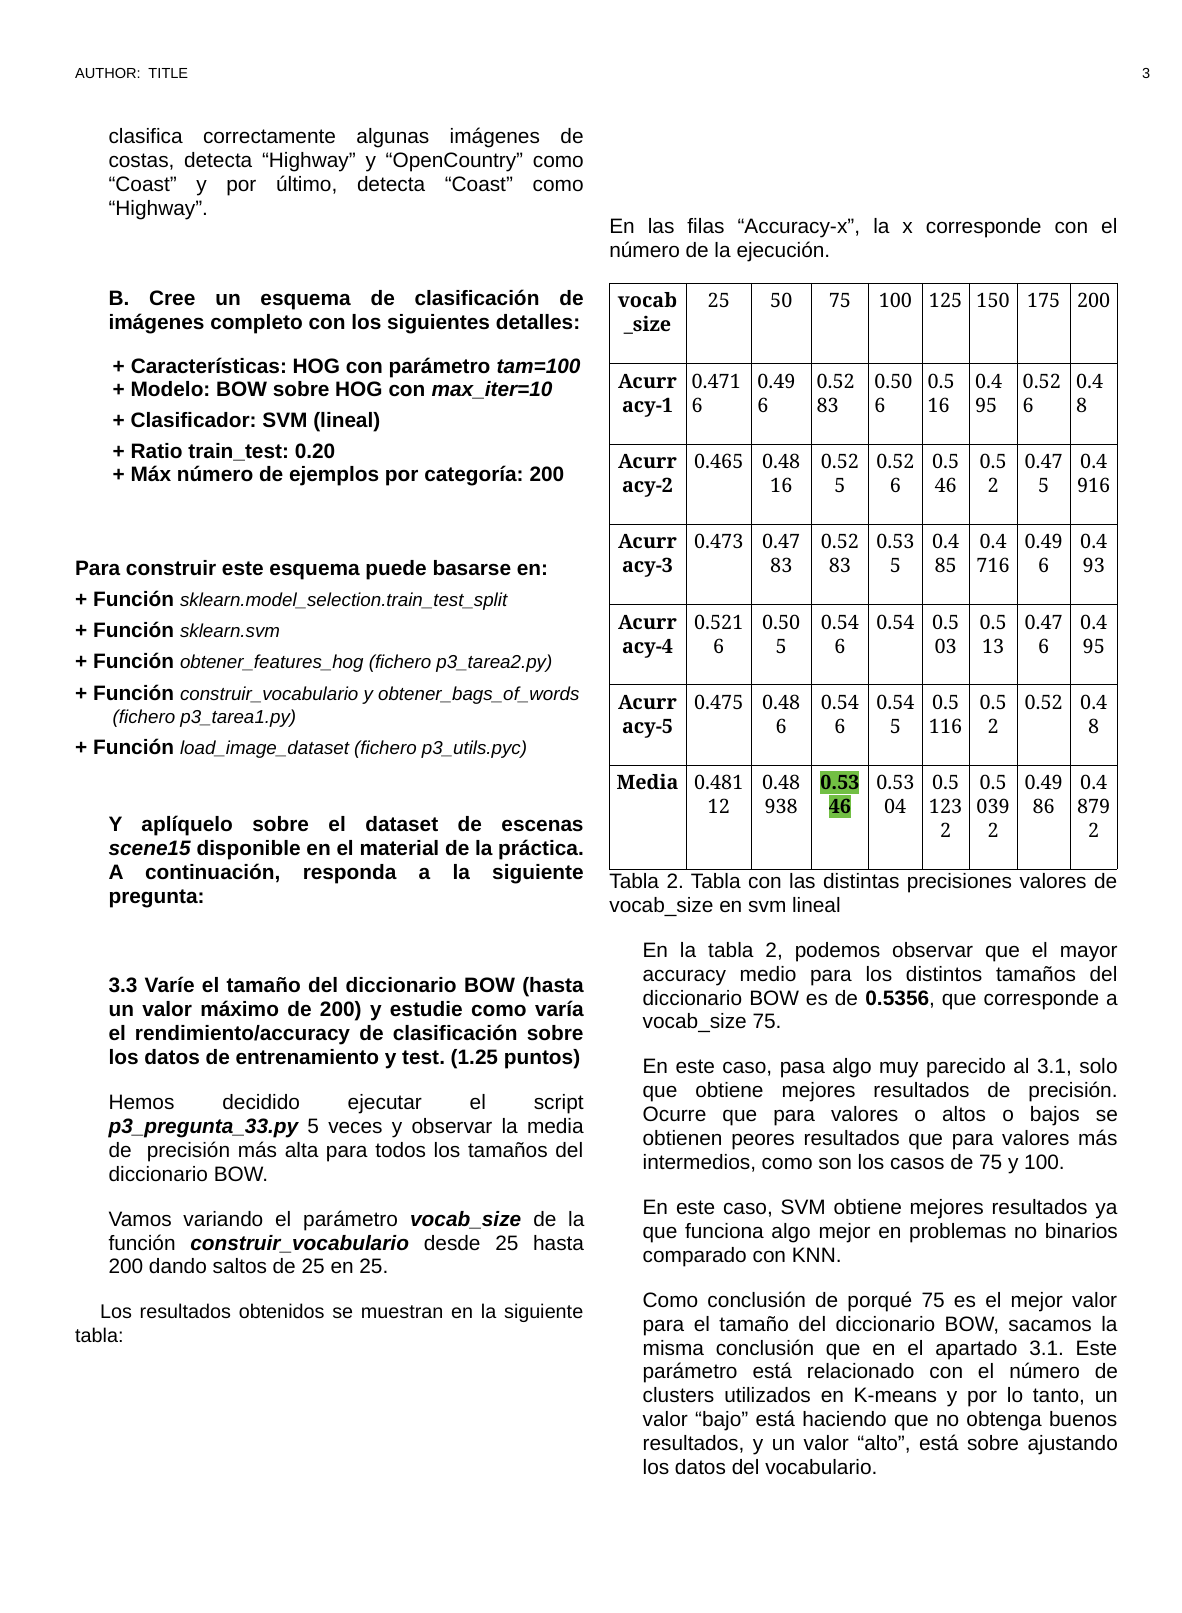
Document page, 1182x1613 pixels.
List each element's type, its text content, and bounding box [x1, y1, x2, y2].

table_cell 0.5116 [923, 685, 969, 765]
text clasifica correctamente algunas imágenes de costas, detecta “Highway” y “OpenCountry” como “Coast” y por último, detecta “Coast” como “Highway”. [108, 124, 584, 220]
subtitle + Función obtener_features_hog (fichero p3_tarea2.py) [75, 651, 584, 673]
table_cell Media [610, 766, 686, 869]
table_cell Acurracy-5 [610, 685, 686, 765]
table_cell 0.546 [812, 605, 868, 684]
table_header 75 [812, 284, 868, 363]
table_cell 0.5304 [869, 766, 922, 869]
table_header 125 [923, 284, 969, 363]
table_header 100 [869, 284, 922, 363]
table_cell 0.516 [923, 364, 969, 443]
table_header 200 [1071, 284, 1117, 363]
table_cell 0.486 [752, 685, 811, 765]
table_cell 0.473 [687, 525, 751, 604]
table_cell 0.5283 [812, 364, 868, 443]
table_cell 0.52 [1018, 685, 1070, 765]
text En la tabla 2, podemos observar que el mayor accuracy medio para los distintos tamaños del diccionario BOW es de 0.5356, que corresponde a vocab_size 75. [642, 938, 1118, 1034]
text 3.3 Varíe el tamaño del diccionario BOW (hasta un valor máximo de 200) y estudie como varía el rendimiento/accuracy de clasificación sobre los datos de entrenamiento y test. (1.25 puntos) [108, 973, 584, 1069]
text Vamos variando el parámetro vocab_size de la función construir_vocabulario desde 25 hasta 200 dando saltos de 25 en 25. [108, 1207, 584, 1279]
subtitle + Clasificador: SVM (lineal) [75, 409, 584, 432]
table_cell 0.4816 [752, 445, 811, 524]
table_cell Acurracy-4 [610, 605, 686, 684]
table_cell 0.48 [1071, 685, 1117, 765]
table_cell 0.48938 [752, 766, 811, 869]
subtitle + Función construir_vocabulario y obtener_bags_of_words (fichero p3_tarea1.py) [75, 682, 584, 728]
text Hemos decidido ejecutar el script p3_pregunta_33.py 5 veces y observar la media de precisión más alta para todos los tamaños del diccionario BOW. [108, 1090, 584, 1186]
table_cell 0.4916 [1071, 445, 1117, 524]
text En las filas “Accuracy-x”, la x corresponde con el número de la ejecución. [609, 214, 1118, 262]
table_cell 0.545 [869, 685, 922, 765]
subtitle + Función sklearn.svm [75, 619, 584, 642]
table_cell 0.52 [970, 445, 1017, 524]
table_cell 0.526 [1018, 364, 1070, 443]
table_cell 0.5346 [812, 766, 868, 869]
table_cell 0.535 [869, 525, 922, 604]
subtitle + Función sklearn.model_selection.train_test_split [75, 588, 584, 611]
subtitle + Características: HOG con parámetro tam=100 + Modelo: BOW sobre HOG con max_iter=10 [75, 355, 584, 401]
table_cell 0.54 [869, 605, 922, 684]
table_cell 0.5216 [687, 605, 751, 684]
table_cell 0.4986 [1018, 766, 1070, 869]
table_cell 0.546 [923, 445, 969, 524]
table_cell 0.475 [1018, 445, 1070, 524]
table_cell 0.465 [687, 445, 751, 524]
table_cell 0.485 [923, 525, 969, 604]
table_cell 0.493 [1071, 525, 1117, 604]
table_header 150 [970, 284, 1017, 363]
table_cell 0.51232 [923, 766, 969, 869]
table_cell 0.50392 [970, 766, 1017, 869]
table_cell Acurracy-1 [610, 364, 686, 443]
subtitle + Función load_image_dataset (fichero p3_utils.pyc) [75, 736, 584, 759]
table_cell Acurracy-2 [610, 445, 686, 524]
table_cell 0.4783 [752, 525, 811, 604]
table_cell 0.495 [1071, 605, 1117, 684]
table_cell Acurracy-3 [610, 525, 686, 604]
text En este caso, pasa algo muy parecido al 3.1, solo que obtiene mejores resultados de precisión. Ocurre que para valores o altos o bajos se obtienen peores resultados que para valores más intermedios, como son los casos de 75 y 100. [642, 1054, 1118, 1174]
text Y aplíquelo sobre el dataset de escenas scene15 disponible en el material de la práctica. A continuación, responda a la siguiente pregunta: [108, 812, 584, 908]
text Como conclusión de porqué 75 es el mejor valor para el tamaño del diccionario BOW, sacamos la misma conclusión que en el apartado 3.1. Este parámetro está relacionado con el número de clusters utilizados en K-means y por lo tanto, un valor “bajo” está haciendo que no obtenga buenos resultados, y un valor “alto”, está sobre ajustando los datos del vocabulario. [642, 1288, 1118, 1479]
text En este caso, SVM obtiene mejores resultados ya que funciona algo mejor en problemas no binarios comparado con KNN. [642, 1195, 1118, 1267]
table_cell 0.546 [812, 685, 868, 765]
table_cell 0.476 [1018, 605, 1070, 684]
text Los resultados obtenidos se muestran en la siguiente tabla: [75, 1299, 584, 1347]
table_cell 0.506 [869, 364, 922, 443]
table_cell 0.496 [1018, 525, 1070, 604]
table_cell 0.503 [923, 605, 969, 684]
table_cell 0.48792 [1071, 766, 1117, 869]
table_cell 0.513 [970, 605, 1017, 684]
table_cell 0.52 [970, 685, 1017, 765]
table_cell 0.48112 [687, 766, 751, 869]
table_cell 0.505 [752, 605, 811, 684]
table_cell 0.495 [970, 364, 1017, 443]
table_cell 0.496 [752, 364, 811, 443]
table_header 175 [1018, 284, 1070, 363]
table_cell 0.4716 [970, 525, 1017, 604]
text B. Cree un esquema de clasificación de imágenes completo con los siguientes detalles: [108, 286, 584, 334]
table_cell 0.526 [869, 445, 922, 524]
table_cell 0.475 [687, 685, 751, 765]
table_cell 0.4716 [687, 364, 751, 443]
table_header vocab_size [610, 284, 686, 363]
subtitle Para construir este esquema puede basarse en: [75, 557, 584, 580]
subtitle + Ratio train_test: 0.20 + Máx número de ejemplos por categoría: 200 [75, 440, 584, 486]
table_header 25 [687, 284, 751, 363]
table_header 50 [752, 284, 811, 363]
text Tabla 2. Tabla con las distintas precisiones valores de vocab_size en svm lineal [609, 869, 1118, 917]
table_cell 0.525 [812, 445, 868, 524]
table_cell 0.48 [1071, 364, 1117, 443]
table_cell 0.5283 [812, 525, 868, 604]
